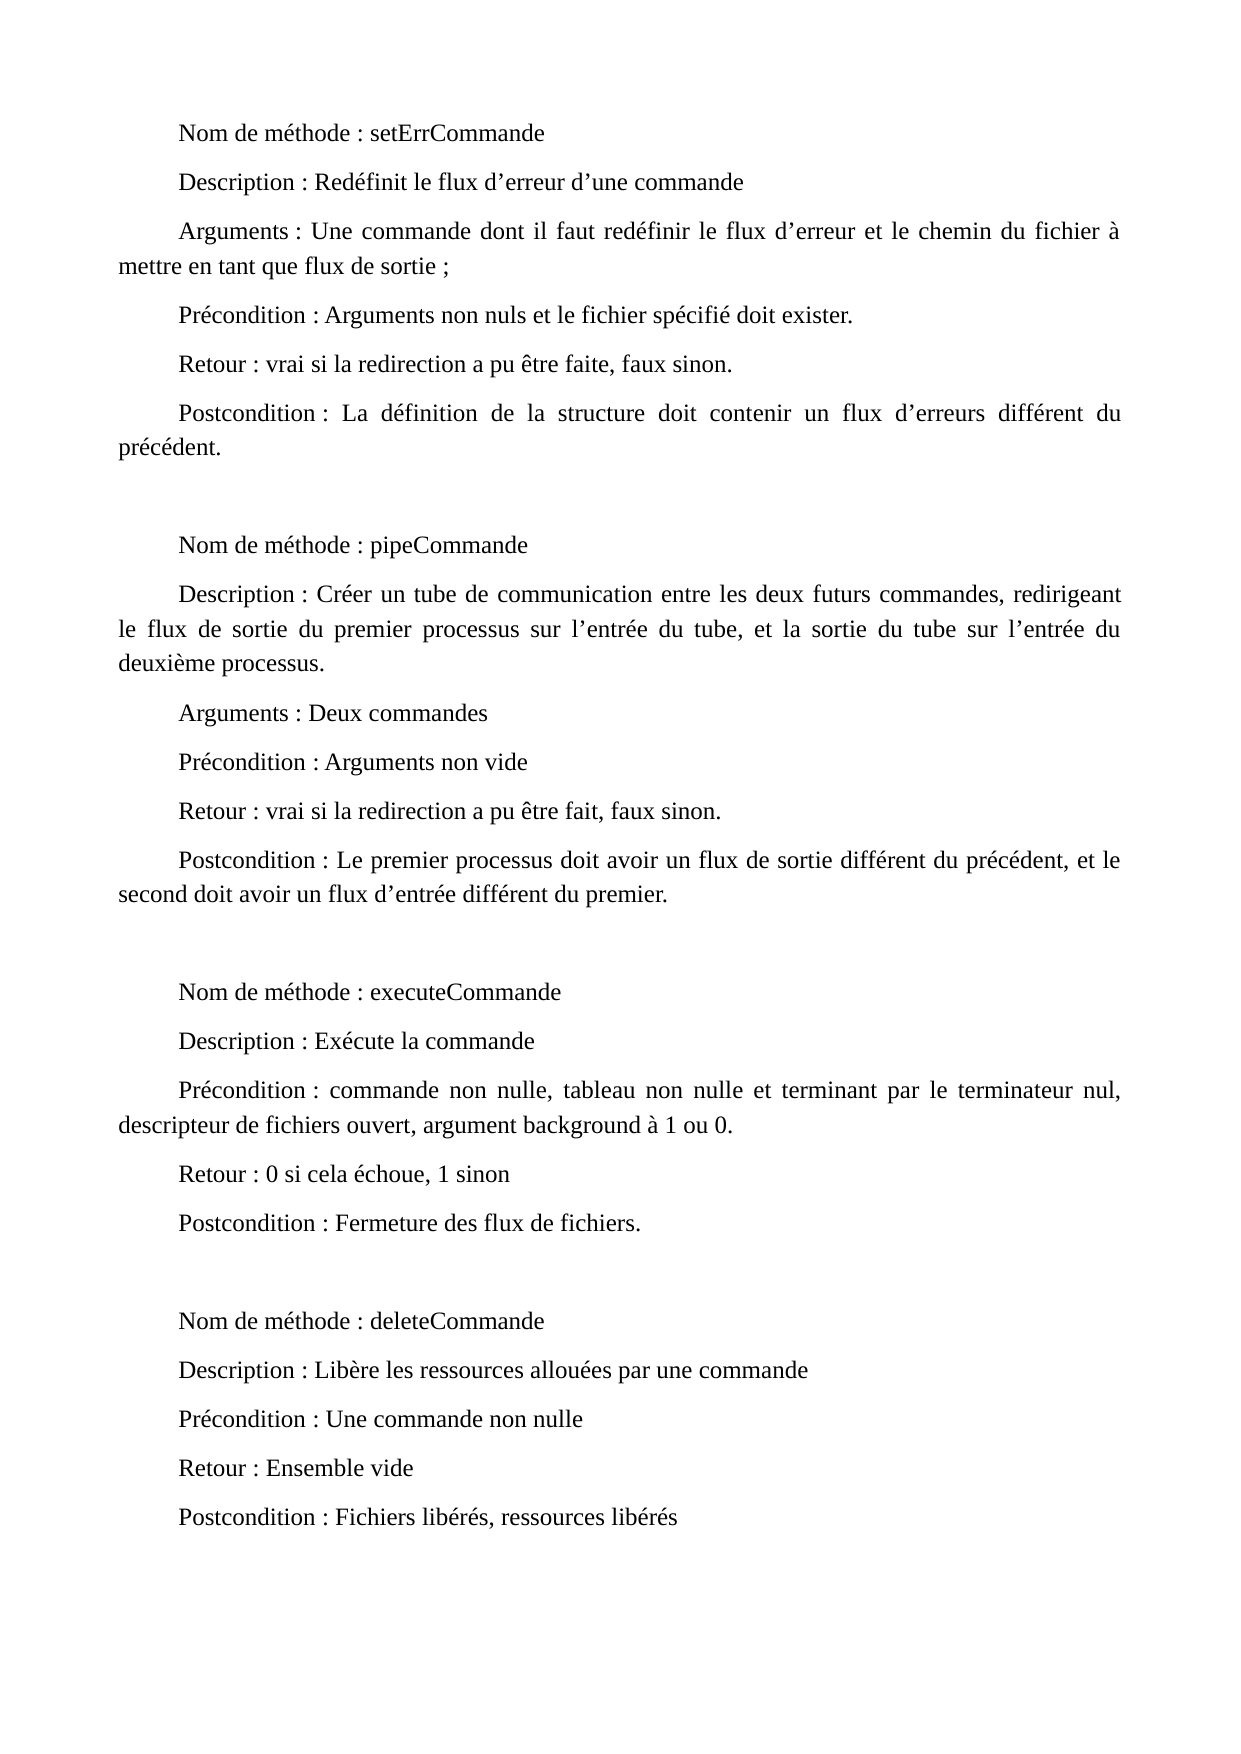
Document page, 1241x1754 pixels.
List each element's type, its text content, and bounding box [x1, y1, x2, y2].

text Retour : 0 si cela échoue, 1 sinon [118, 1159, 1122, 1188]
text Nom de méthode : pipeCommande [118, 531, 1122, 559]
text Retour : vrai si la redirection a pu être faite, faux sinon. [118, 349, 1122, 378]
text Description : Redéfinit le flux d’erreur d’une commande [118, 167, 1122, 196]
text Postcondition : Fichiers libérés, ressources libérés [118, 1502, 1122, 1531]
text Précondition : Une commande non nulle [118, 1404, 1122, 1433]
text Postcondition : Le premier processus doit avoir un flux de sortie différent du précédent, et le second doit avoir un flux d’entrée différent du premier. [118, 845, 1122, 908]
text Postcondition : La définition de la structure doit contenir un flux d’erreurs différent du précédent. [118, 398, 1122, 461]
text Description : Exécute la commande [118, 1026, 1122, 1055]
text Nom de méthode : setErrCommande [118, 118, 1122, 147]
text Retour : vrai si la redirection a pu être fait, faux sinon. [118, 796, 1122, 824]
text Postcondition : Fermeture des flux de fichiers. [118, 1208, 1122, 1237]
text Précondition : commande non nulle, tableau non nulle et terminant par le terminateur nul, descripteur de fichiers ouvert, argument background à 1 ou 0. [118, 1076, 1122, 1139]
text Nom de méthode : deleteCommande [118, 1306, 1122, 1335]
text Nom de méthode : executeCommande [118, 977, 1122, 1006]
text Retour : Ensemble vide [118, 1453, 1122, 1482]
text Description : Créer un tube de communication entre les deux futurs commandes, redirigeant le flux de sortie du premier processus sur l’entrée du tube, et la sortie du tube sur l’entrée du deuxième processus. [118, 579, 1122, 677]
text Description : Libère les ressources allouées par une commande [118, 1355, 1122, 1384]
text Précondition : Arguments non vide [118, 747, 1122, 775]
text Arguments : Une commande dont il faut redéfinir le flux d’erreur et le chemin du fichier à mettre en tant que flux de sortie ; [118, 216, 1122, 279]
text Arguments : Deux commandes [118, 698, 1122, 726]
text Précondition : Arguments non nuls et le fichier spécifié doit exister. [118, 300, 1122, 328]
